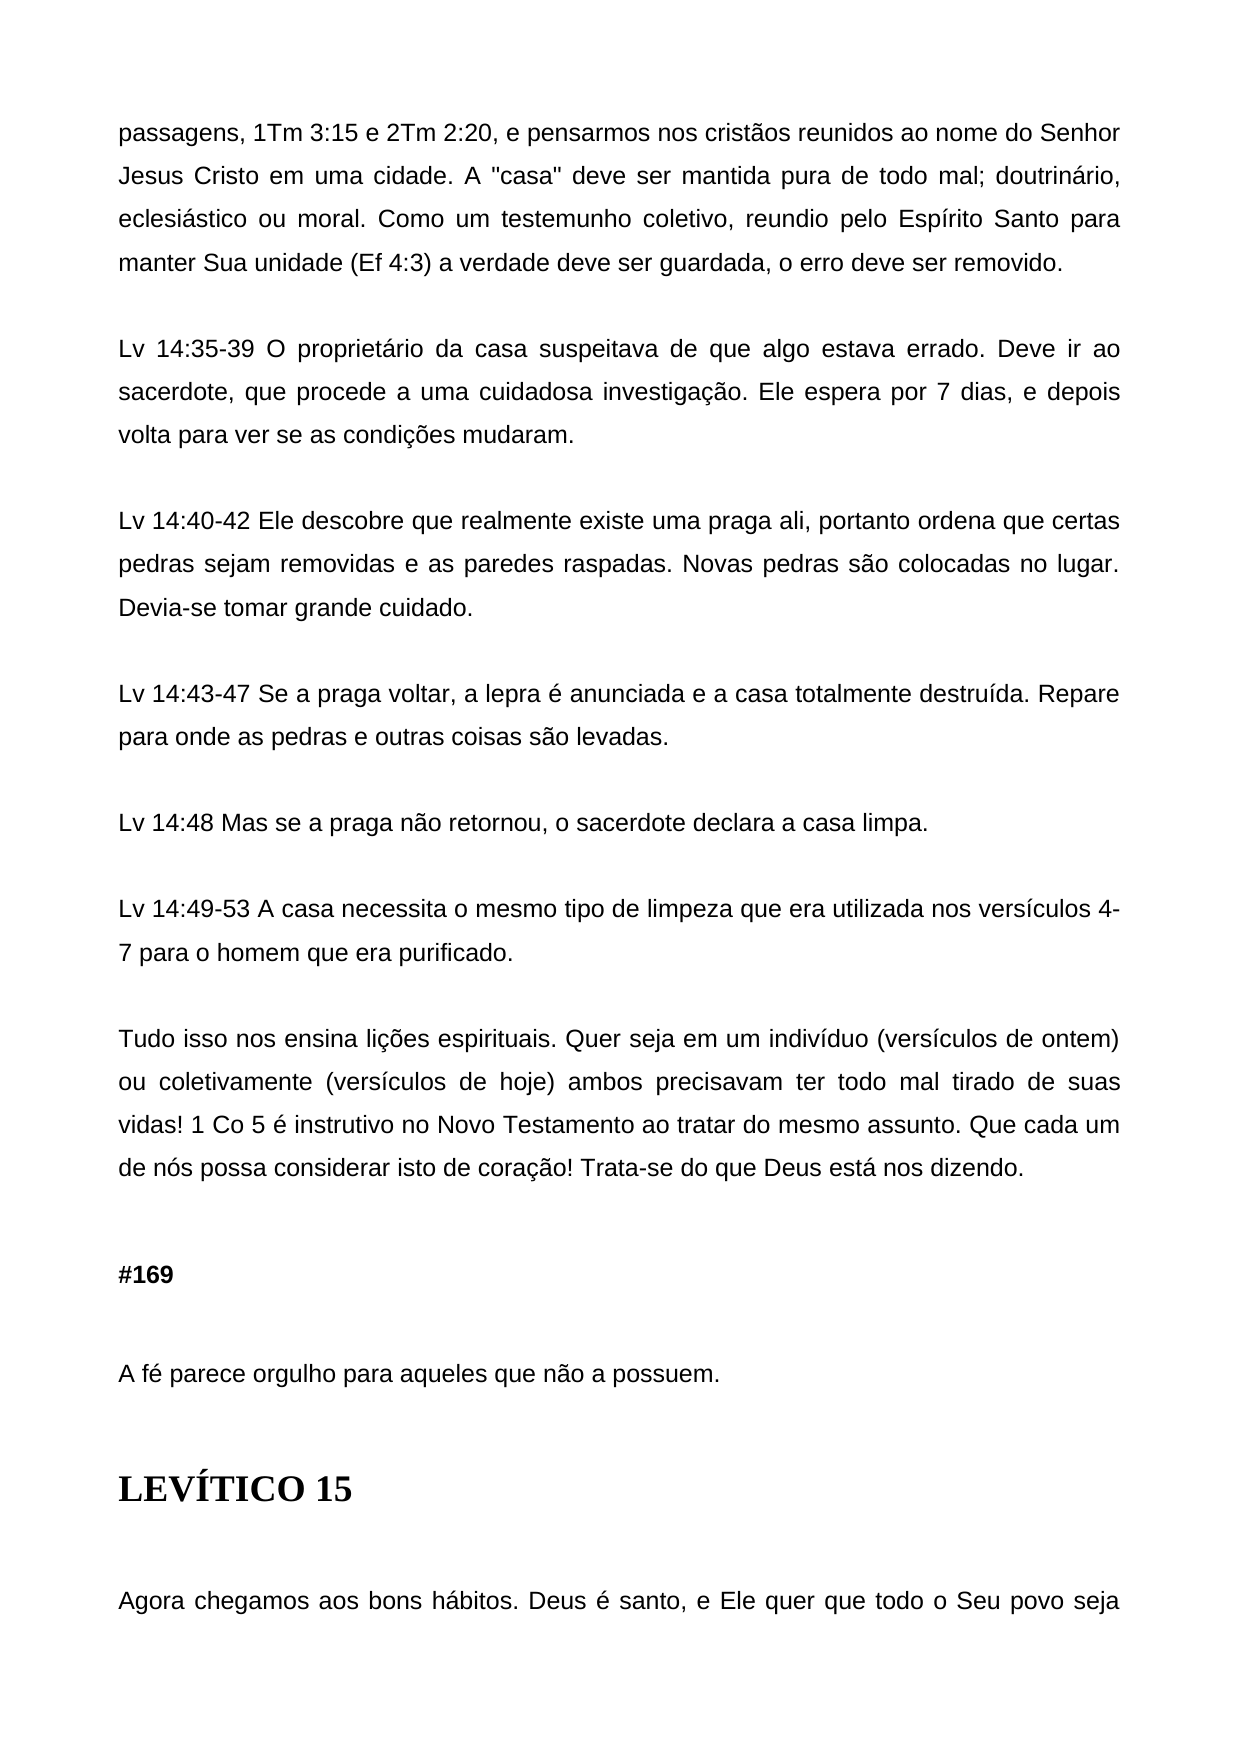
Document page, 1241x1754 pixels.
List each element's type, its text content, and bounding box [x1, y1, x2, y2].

text Lv 14:40-42 Ele descobre que realmente existe uma praga ali, portanto ordena que certas pedras sejam removidas e as paredes raspadas. Novas pedras são colocadas no lugar. Devia-se tomar grande cuidado. [118, 506, 1122, 621]
subtitle #169 [118, 1260, 1122, 1289]
text Tudo isso nos ensina lições espirituais. Quer seja em um indivíduo (versículos de ontem) ou coletivamente (versículos de hoje) ambos precisavam ter todo mal tirado de suas vidas! 1 Co 5 é instrutivo no Novo Testamento ao tratar do mesmo assunto. Que cada um de nós possa considerar isto de coração! Trata-se do que Deus está nos dizendo. [118, 1024, 1122, 1182]
text Lv 14:49-53 A casa necessita o mesmo tipo de limpeza que era utilizada nos versículos 4-7 para o homem que era purificado. [118, 894, 1122, 966]
text A fé parece orgulho para aqueles que não a possuem. [118, 1359, 1122, 1388]
text Lv 14:43-47 Se a praga voltar, a lepra é anunciada e a casa totalmente destruída. Repare para onde as pedras e outras coisas são levadas. [118, 679, 1122, 751]
text Lv 14:48 Mas se a praga não retornou, o sacerdote declara a casa limpa. [118, 808, 1122, 837]
text passagens, 1Tm 3:15 e 2Tm 2:20, e pensarmos nos cristãos reunidos ao nome do Senhor Jesus Cristo em uma cidade. A "casa" deve ser mantida pura de todo mal; doutrinário, eclesiástico ou moral. Como um testemunho coletivo, reundio pelo Espírito Santo para manter Sua unidade (Ef 4:3) a verdade deve ser guardada, o erro deve ser removido. [118, 118, 1122, 276]
subtitle LEVÍTICO 15 [118, 1466, 1122, 1509]
text Agora chegamos aos bons hábitos. Deus é santo, e Ele quer que todo o Seu povo seja [118, 1586, 1122, 1615]
text Lv 14:35-39 O proprietário da casa suspeitava de que algo estava errado. Deve ir ao sacerdote, que procede a uma cuidadosa investigação. Ele espera por 7 dias, e depois volta para ver se as condições mudaram. [118, 334, 1122, 449]
